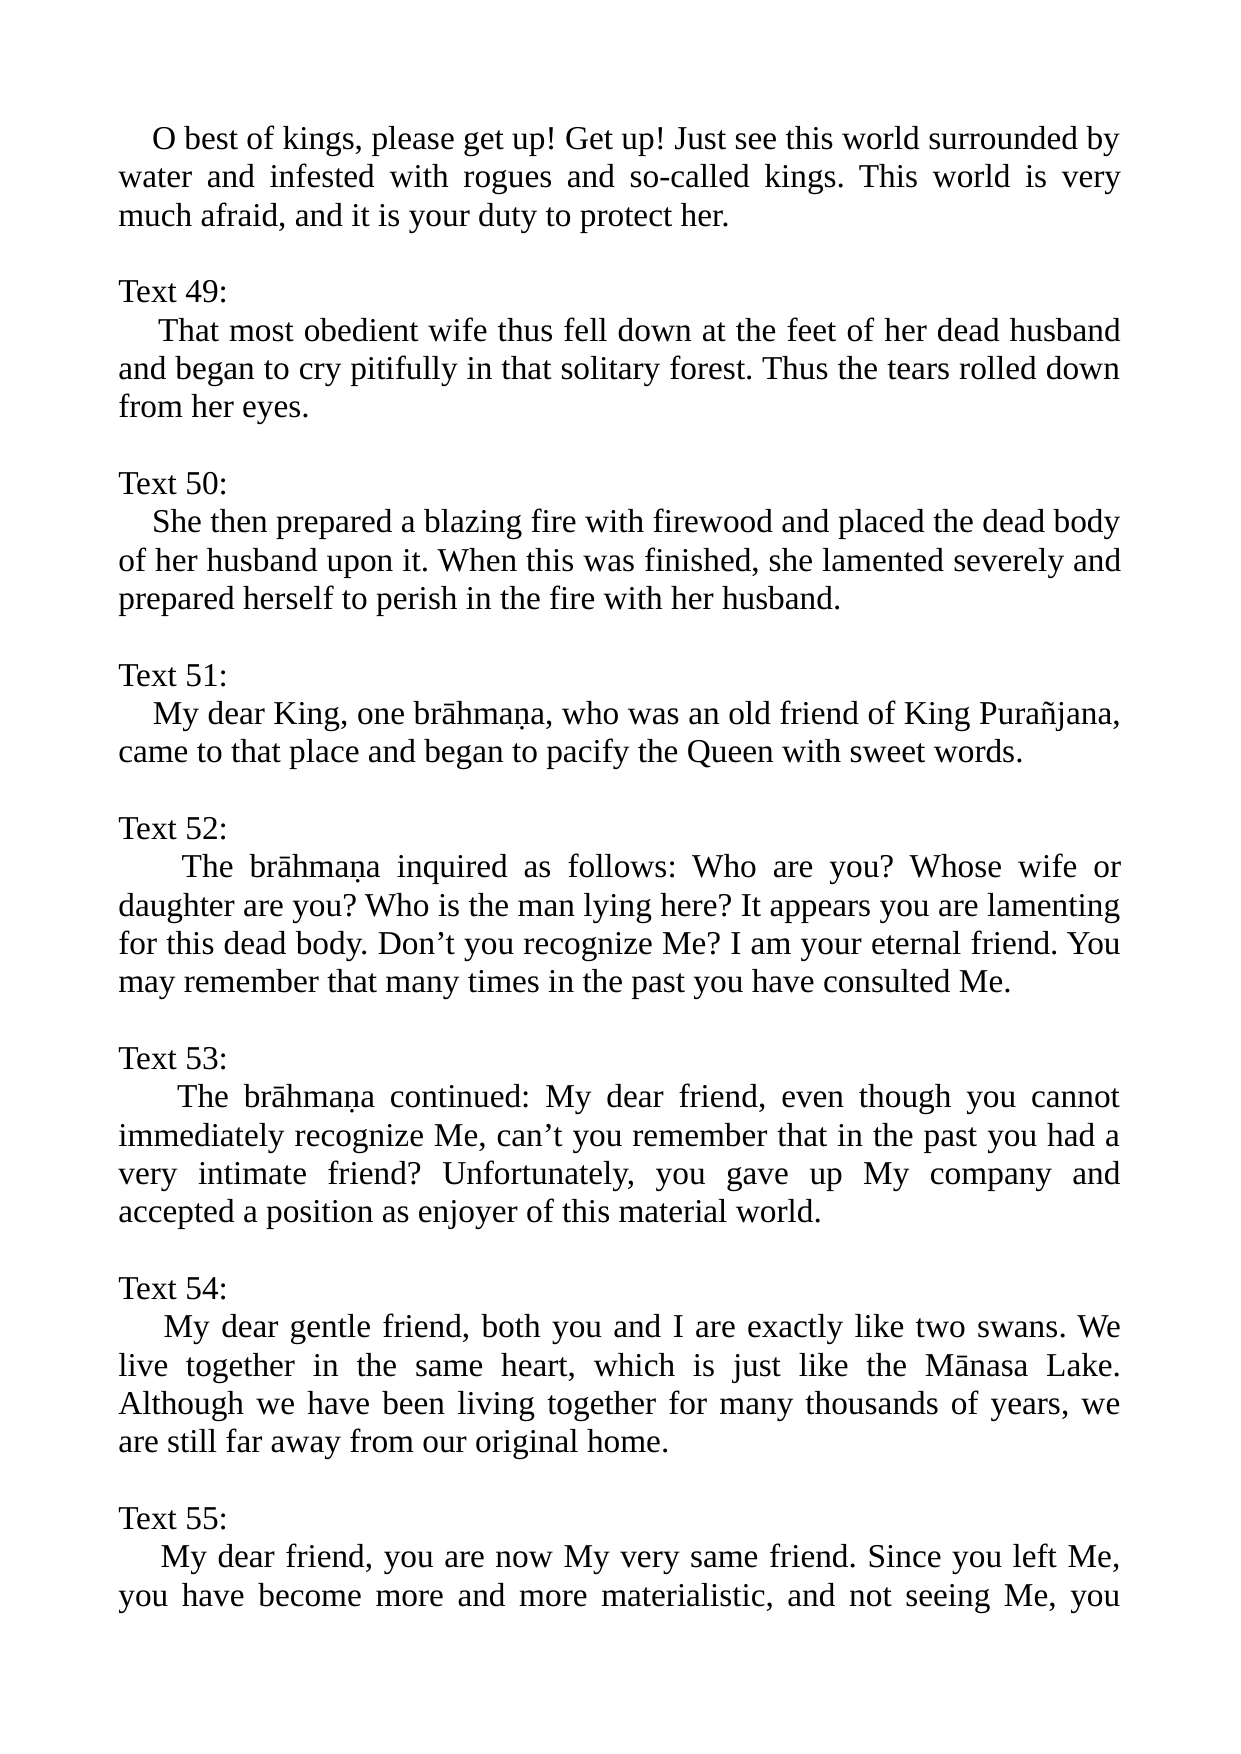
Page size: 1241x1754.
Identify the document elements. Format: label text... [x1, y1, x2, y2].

text Text 50: [118, 463, 1122, 501]
text That most obedient wife thus fell down at the feet of her dead husband and began to cry pitifully in that solitary forest. Thus the tears rolled down from her eyes. [118, 310, 1122, 425]
text My dear friend, you are now My very same friend. Since you left Me, you have become more and more materialistic, and not seeing Me, you [118, 1536, 1122, 1613]
text My dear gentle friend, both you and I are exactly like two swans. We live together in the same heart, which is just like the Mānasa Lake. Although we have been living together for many thousands of years, we are still far away from our original home. [118, 1306, 1122, 1460]
text My dear King, one brāhmaṇa, who was an old friend of King Purañjana, came to that place and began to pacify the Queen with sweet words. [118, 693, 1122, 770]
text Text 51: [118, 655, 1122, 693]
text O best of kings, please get up! Get up! Just see this world surrounded by water and infested with rogues and so-called kings. This world is very much afraid, and it is your duty to protect her. [118, 118, 1122, 233]
text Text 52: [118, 808, 1122, 846]
text Text 55: [118, 1498, 1122, 1536]
text Text 54: [118, 1268, 1122, 1306]
text Text 53: [118, 1038, 1122, 1076]
text She then prepared a blazing fire with firewood and placed the dead body of her husband upon it. When this was finished, she lamented severely and prepared herself to perish in the fire with her husband. [118, 501, 1122, 616]
text Text 49: [118, 271, 1122, 310]
text The brāhmaṇa continued: My dear friend, even though you cannot immediately recognize Me, can’t you remember that in the past you had a very intimate friend? Unfortunately, you gave up My company and accepted a position as enjoyer of this material world. [118, 1076, 1122, 1230]
text The brāhmaṇa inquired as follows: Who are you? Whose wife or daughter are you? Who is the man lying here? It appears you are lamenting for this dead body. Don’t you recognize Me? I am your eternal friend. You may remember that many times in the past you have consulted Me. [118, 846, 1122, 1000]
